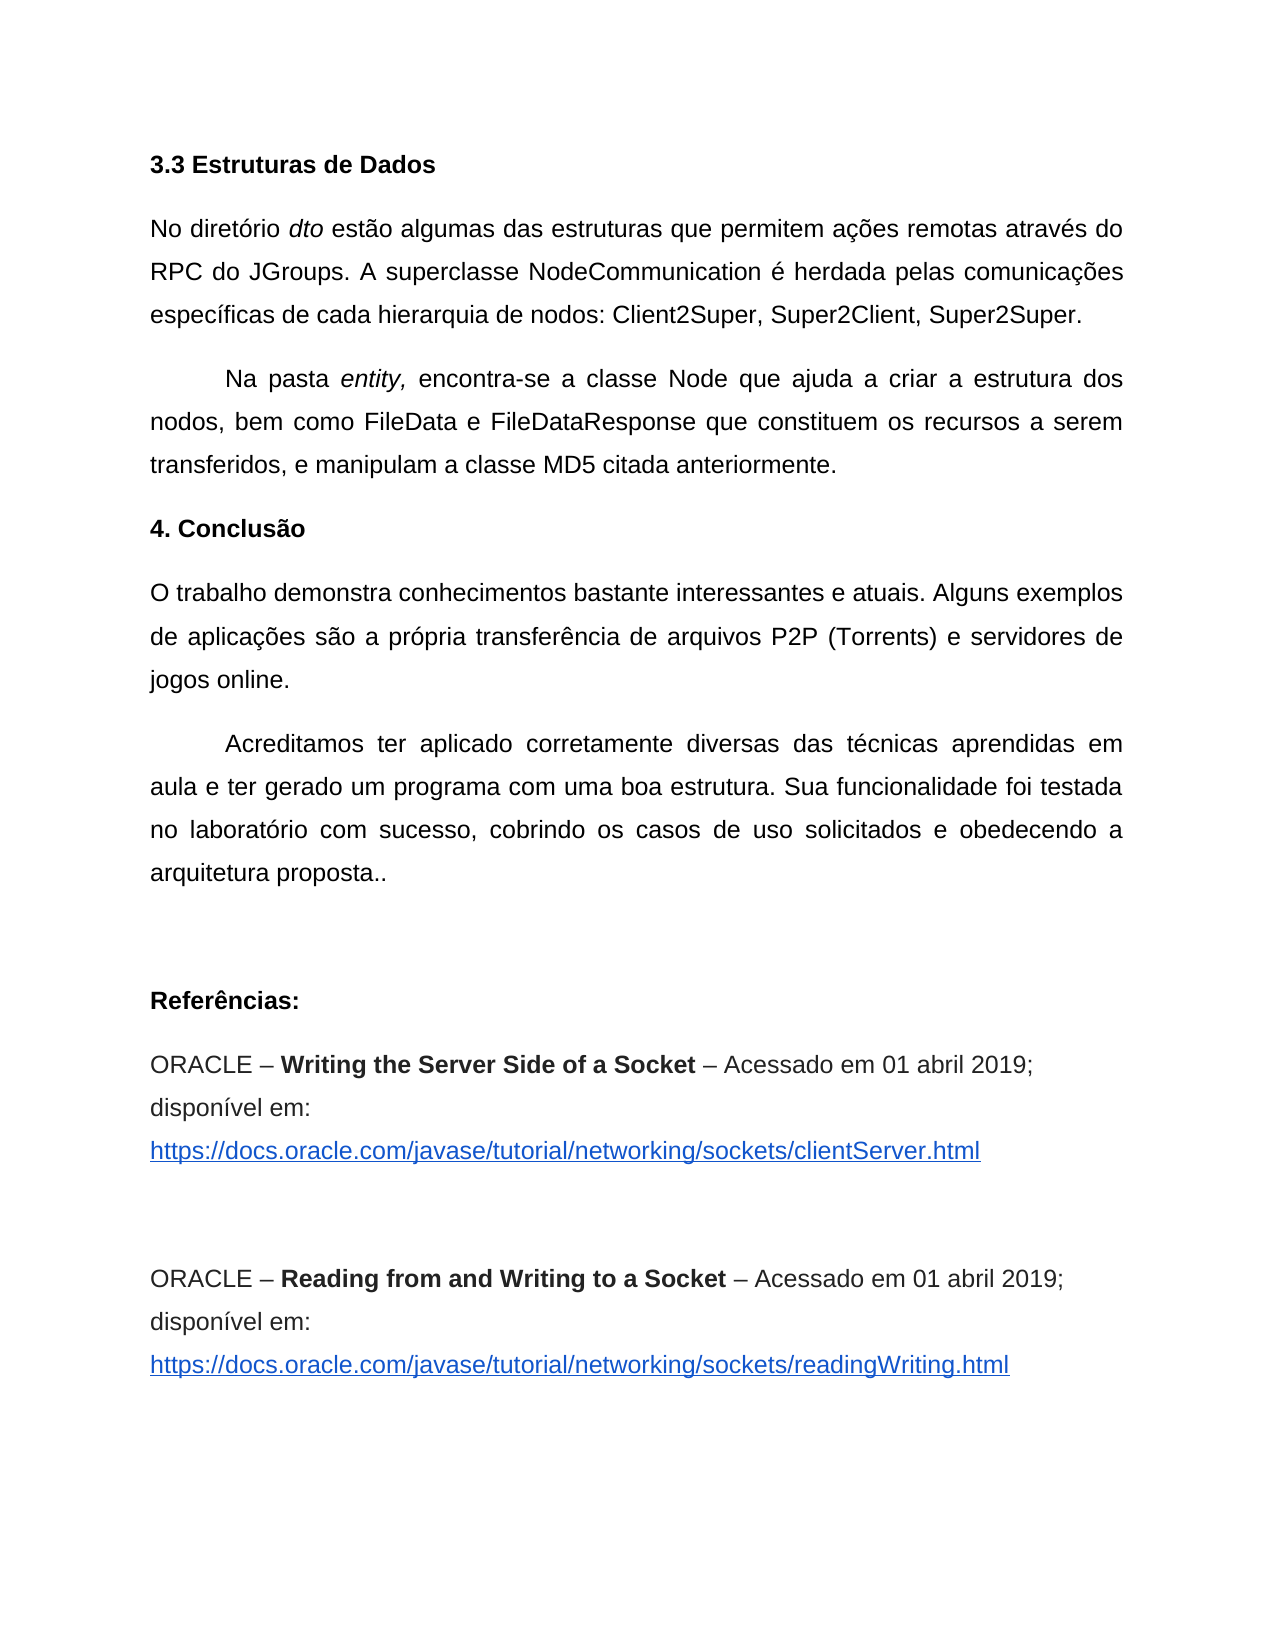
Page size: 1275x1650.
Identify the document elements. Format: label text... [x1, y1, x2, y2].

text 4. Conclusão [150, 514, 1125, 543]
text 3.3 Estruturas de Dados [150, 150, 1125, 179]
text ORACLE – Reading from and Writing to a Socket – Acessado em 01 abril 2019; disponível em: https://docs.oracle.com/javase/tutorial/networking/sockets/readingWriting.html [150, 1264, 1125, 1379]
text Na pasta entity, encontra-se a classe Node que ajuda a criar a estrutura dos nodos, bem como FileData e FileDataResponse que constituem os recursos a serem transferidos, e manipulam a classe MD5 citada anteriormente. [150, 364, 1125, 479]
text ORACLE – Writing the Server Side of a Socket – Acessado em 01 abril 2019; disponível em: https://docs.oracle.com/javase/tutorial/networking/sockets/clientServer.html [150, 1050, 1125, 1165]
text No diretório dto estão algumas das estruturas que permitem ações remotas através do RPC do JGroups. A superclasse NodeCommunication é herdada pelas comunicações específicas de cada hierarquia de nodos: Client2Super, Super2Client, Super2Super. [150, 214, 1125, 329]
text Referências: [150, 986, 1125, 1014]
text O trabalho demonstra conhecimentos bastante interessantes e atuais. Alguns exemplos de aplicações são a própria transferência de arquivos P2P (Torrents) e servidores de jogos online. [150, 578, 1125, 693]
text Acreditamos ter aplicado corretamente diversas das técnicas aprendidas em aula e ter gerado um programa com uma boa estrutura. Sua funcionalidade foi testada no laboratório com sucesso, cobrindo os casos de uso solicitados e obedecendo a arquitetura proposta.. [150, 728, 1125, 887]
